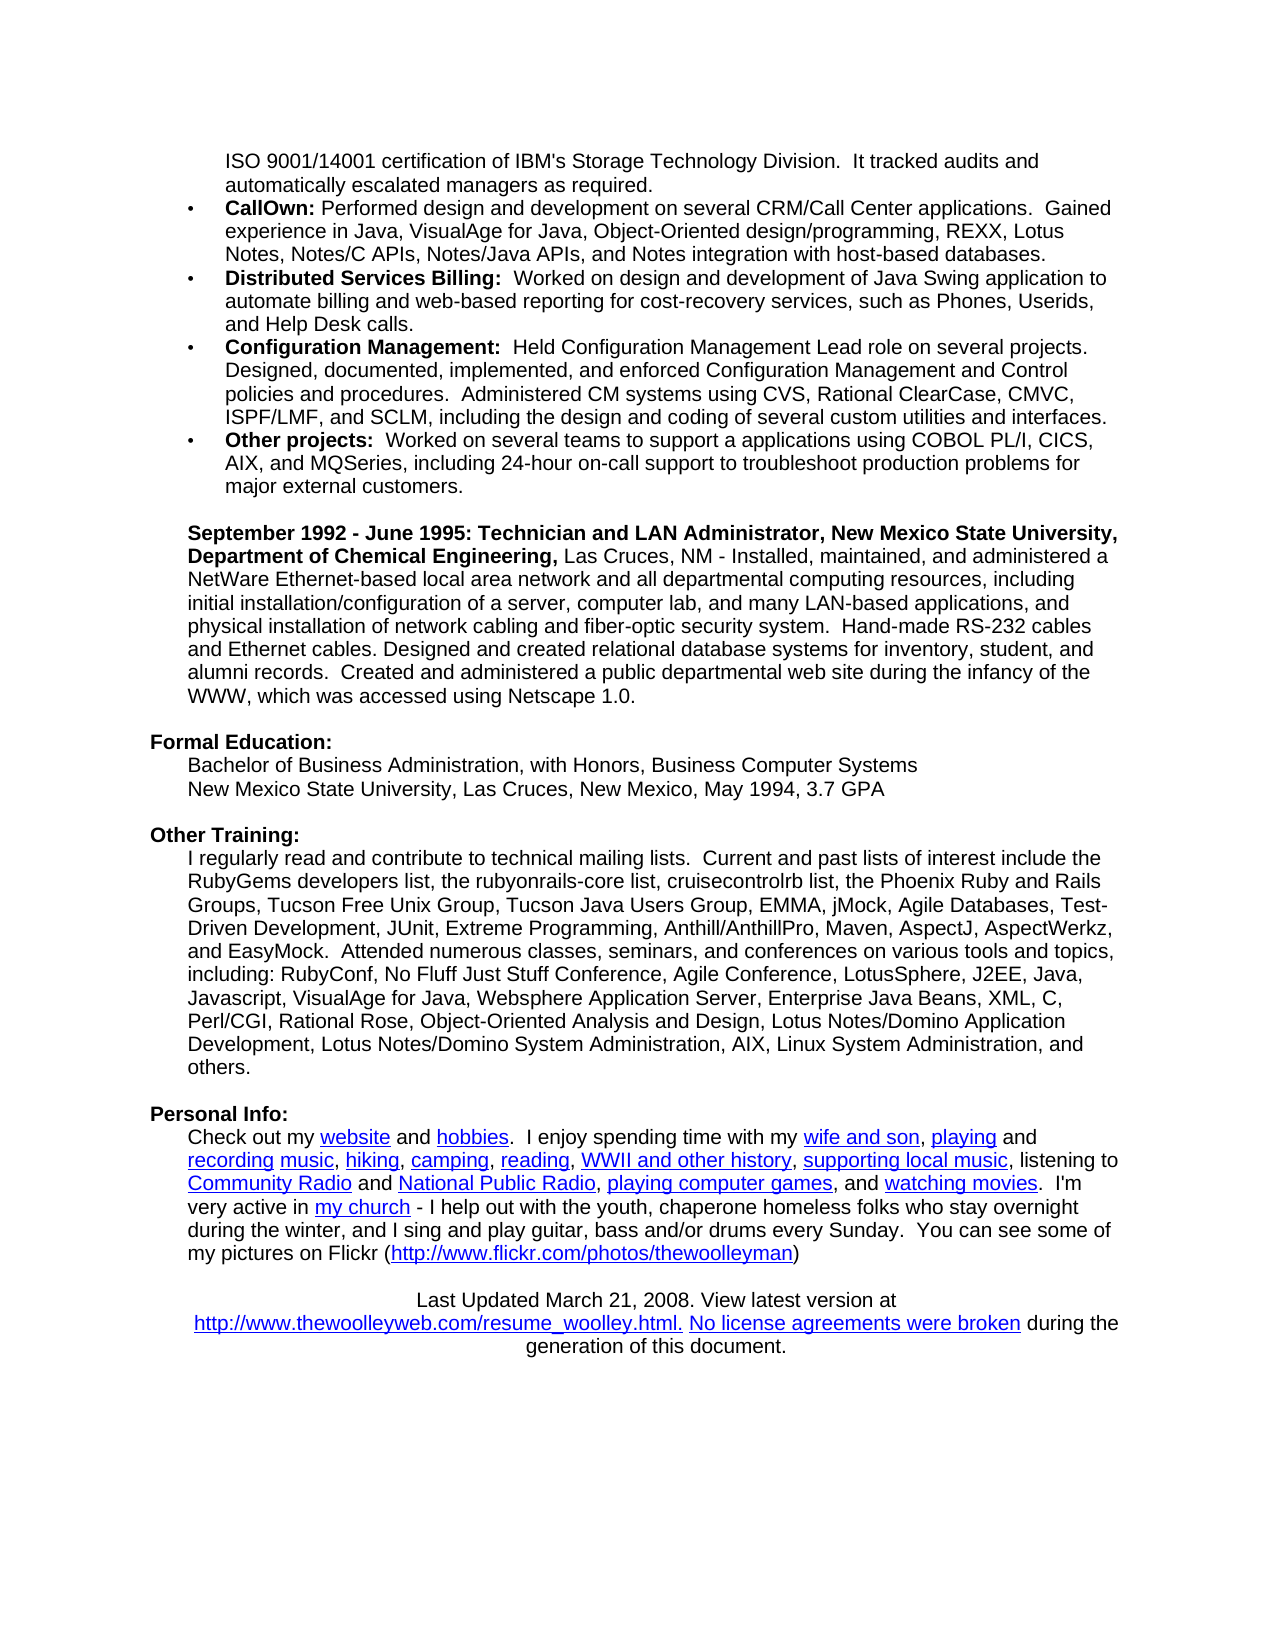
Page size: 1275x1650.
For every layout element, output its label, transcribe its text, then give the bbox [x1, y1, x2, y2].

text Check out my website and hobbies. I enjoy spending time with my wife and son, playing and recording music, hiking, camping, reading, WWII and other history, supporting local music, listening to Community Radio and National Public Radio, playing computer games, and watching movies. I'm very active in my church - I help out with the youth, chaperone homeless folks who stay overnight during the winter, and I sing and play guitar, bass and/or drums every Sunday. You can see some of my pictures on Flickr (http://www.flickr.com/photos/thewoolleyman) [187, 1126, 1125, 1265]
text Last Updated March 21, 2008. View latest version at http://www.thewoolleyweb.com/resume_woolley.html. No license agreements were broken during the generation of this document. [187, 1288, 1125, 1358]
list Other projects: Worked on several teams to support a applications using COBOL PL/I, CICS, AIX, and MQSeries, including 24-hour on-call support to troubleshoot production problems for major external customers. [187, 429, 1125, 498]
list Configuration Management: Held Configuration Management Lead role on several projects. Designed, documented, implemented, and enforced Configuration Management and Control policies and procedures. Administered CM systems using CVS, Rational ClearCase, CMVC, ISPF/LMF, and SCLM, including the design and coding of several custom utilities and interfaces. [187, 336, 1125, 429]
text Personal Info: [150, 1102, 1125, 1126]
list CallOwn: Performed design and development on several CRM/Call Center applications. Gained experience in Java, VisualAge for Java, Object-Oriented design/programming, REXX, Lotus Notes, Notes/C APIs, Notes/Java APIs, and Notes integration with host-based databases. [187, 196, 1125, 266]
text New Mexico State University, Las Cruces, New Mexico, May 1994, 3.7 GPA [187, 777, 1125, 800]
text I regularly read and contribute to technical mailing lists. Current and past lists of interest include the RubyGems developers list, the rubyonrails-core list, cruisecontrolrb list, the Phoenix Ruby and Rails Groups, Tucson Free Unix Group, Tucson Java Users Group, EMMA, jMock, Agile Databases, Test-Driven Development, JUnit, Extreme Programming, Anthill/AnthillPro, Maven, AspectJ, AspectWerkz, and EasyMock. Attended numerous classes, seminars, and conferences on various tools and topics, including: RubyConf, No Fluff Just Stuff Conference, Agile Conference, LotusSphere, J2EE, Java, Javascript, VisualAge for Java, Websphere Application Server, Enterprise Java Beans, XML, C, Perl/CGI, Rational Rose, Object-Oriented Analysis and Design, Lotus Notes/Domino Application Development, Lotus Notes/Domino System Administration, AIX, Linux System Administration, and others. [187, 847, 1125, 1079]
text Formal Education: [150, 731, 1125, 754]
list ISO 9001/14001 certification of IBM's Storage Technology Division. It tracked audits and automatically escalated managers as required. [187, 150, 1125, 196]
list Distributed Services Billing: Worked on design and development of Java Swing application to automate billing and web-based reporting for cost-recovery services, such as Phones, Userids, and Help Desk calls. [187, 266, 1125, 336]
text Other Training: [150, 824, 1125, 847]
text Bachelor of Business Administration, with Honors, Business Computer Systems [187, 754, 1125, 777]
text September 1992 - June 1995: Technician and LAN Administrator, New Mexico State University, Department of Chemical Engineering, Las Cruces, NM - Installed, maintained, and administered a NetWare Ethernet-based local area network and all departmental computing resources, including initial installation/configuration of a server, computer lab, and many LAN-based applications, and physical installation of network cabling and fiber-optic security system. Hand-made RS-232 cables and Ethernet cables. Designed and created relational database systems for inventory, student, and alumni records. Created and administered a public departmental web site during the infancy of the WWW, which was accessed using Netscape 1.0. [187, 522, 1125, 707]
